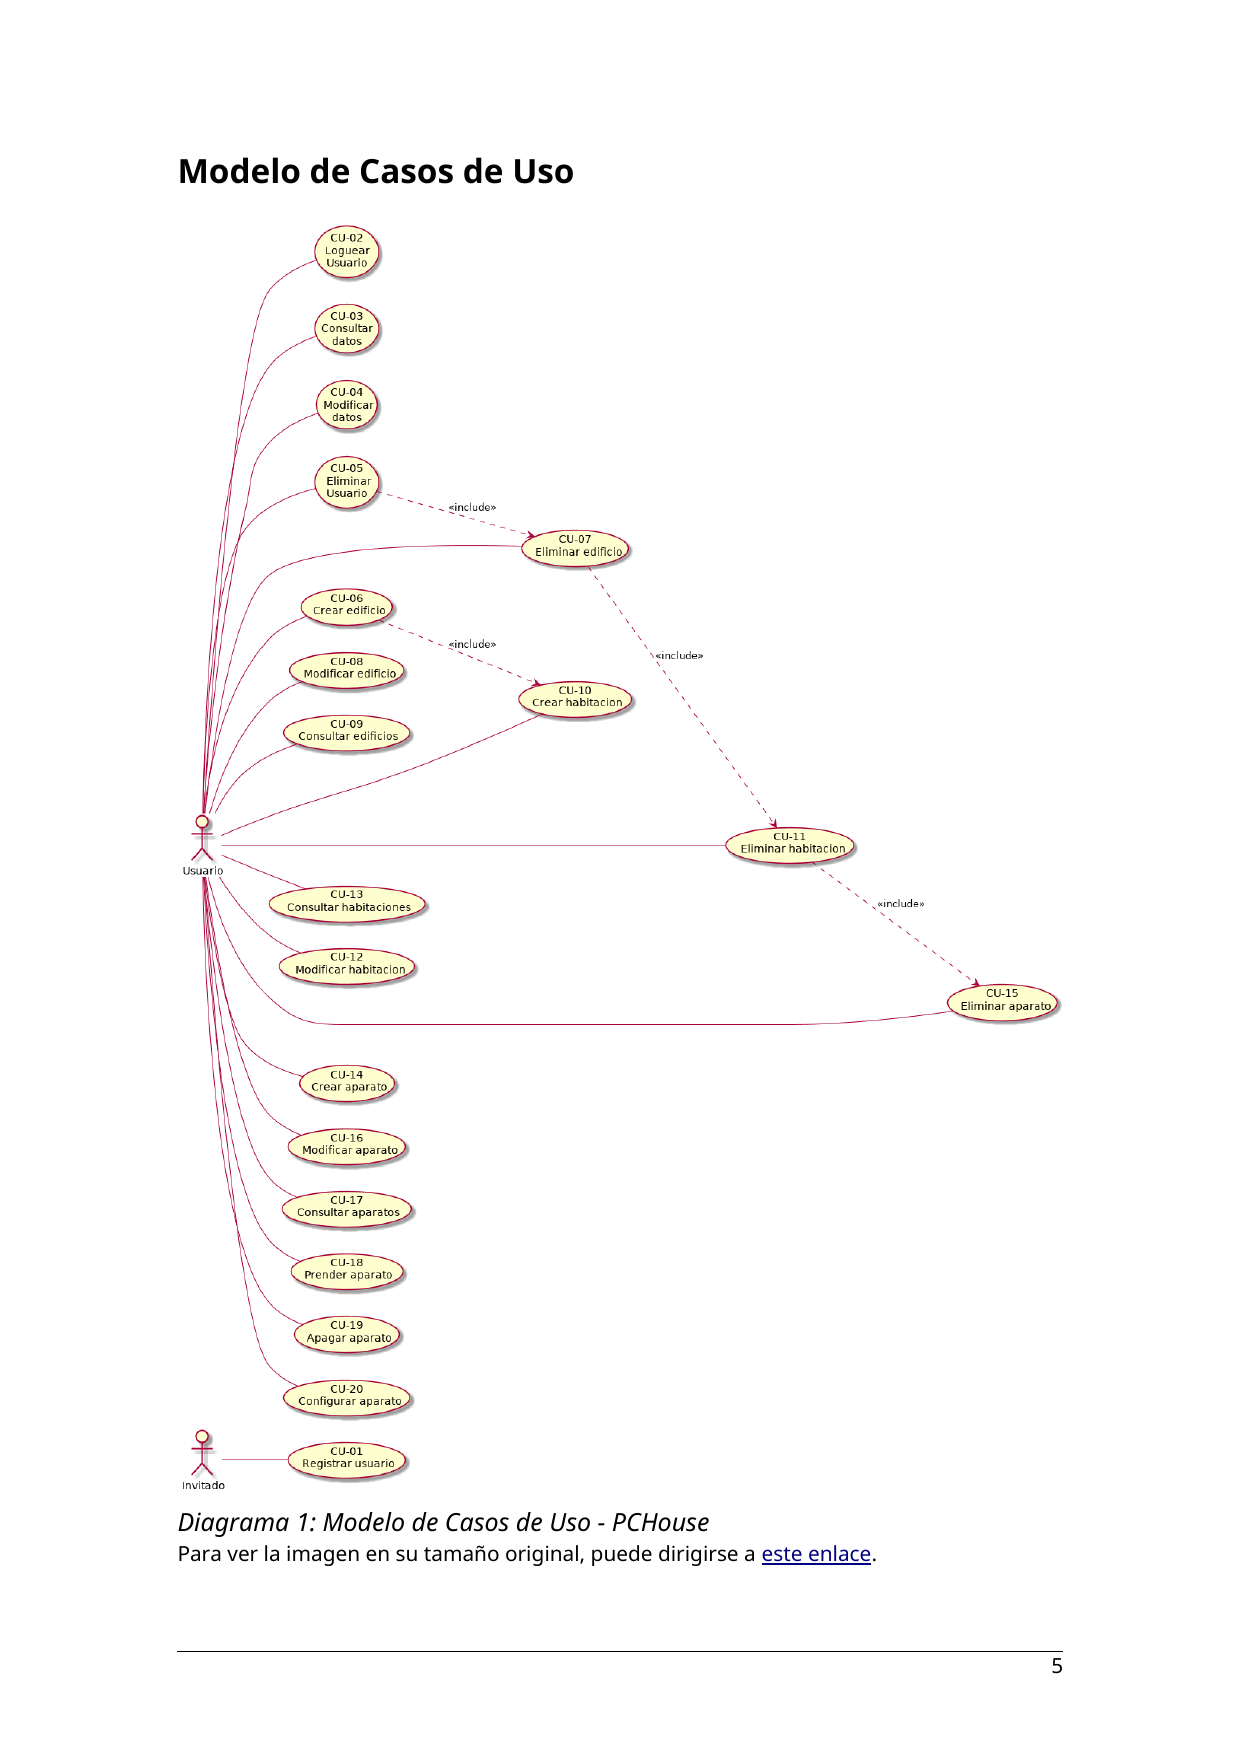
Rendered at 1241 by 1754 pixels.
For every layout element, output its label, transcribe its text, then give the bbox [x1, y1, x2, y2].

text Para ver la imagen en su tamaño original, puede dirigirse a este enlace. [177, 1539, 1063, 1567]
subtitle Modelo de Casos de Uso [177, 148, 1063, 193]
text [177, 193, 1063, 219]
picture [177, 219, 1063, 1498]
text Diagrama 1: Modelo de Casos de Uso - PCHouse [177, 1498, 1063, 1539]
